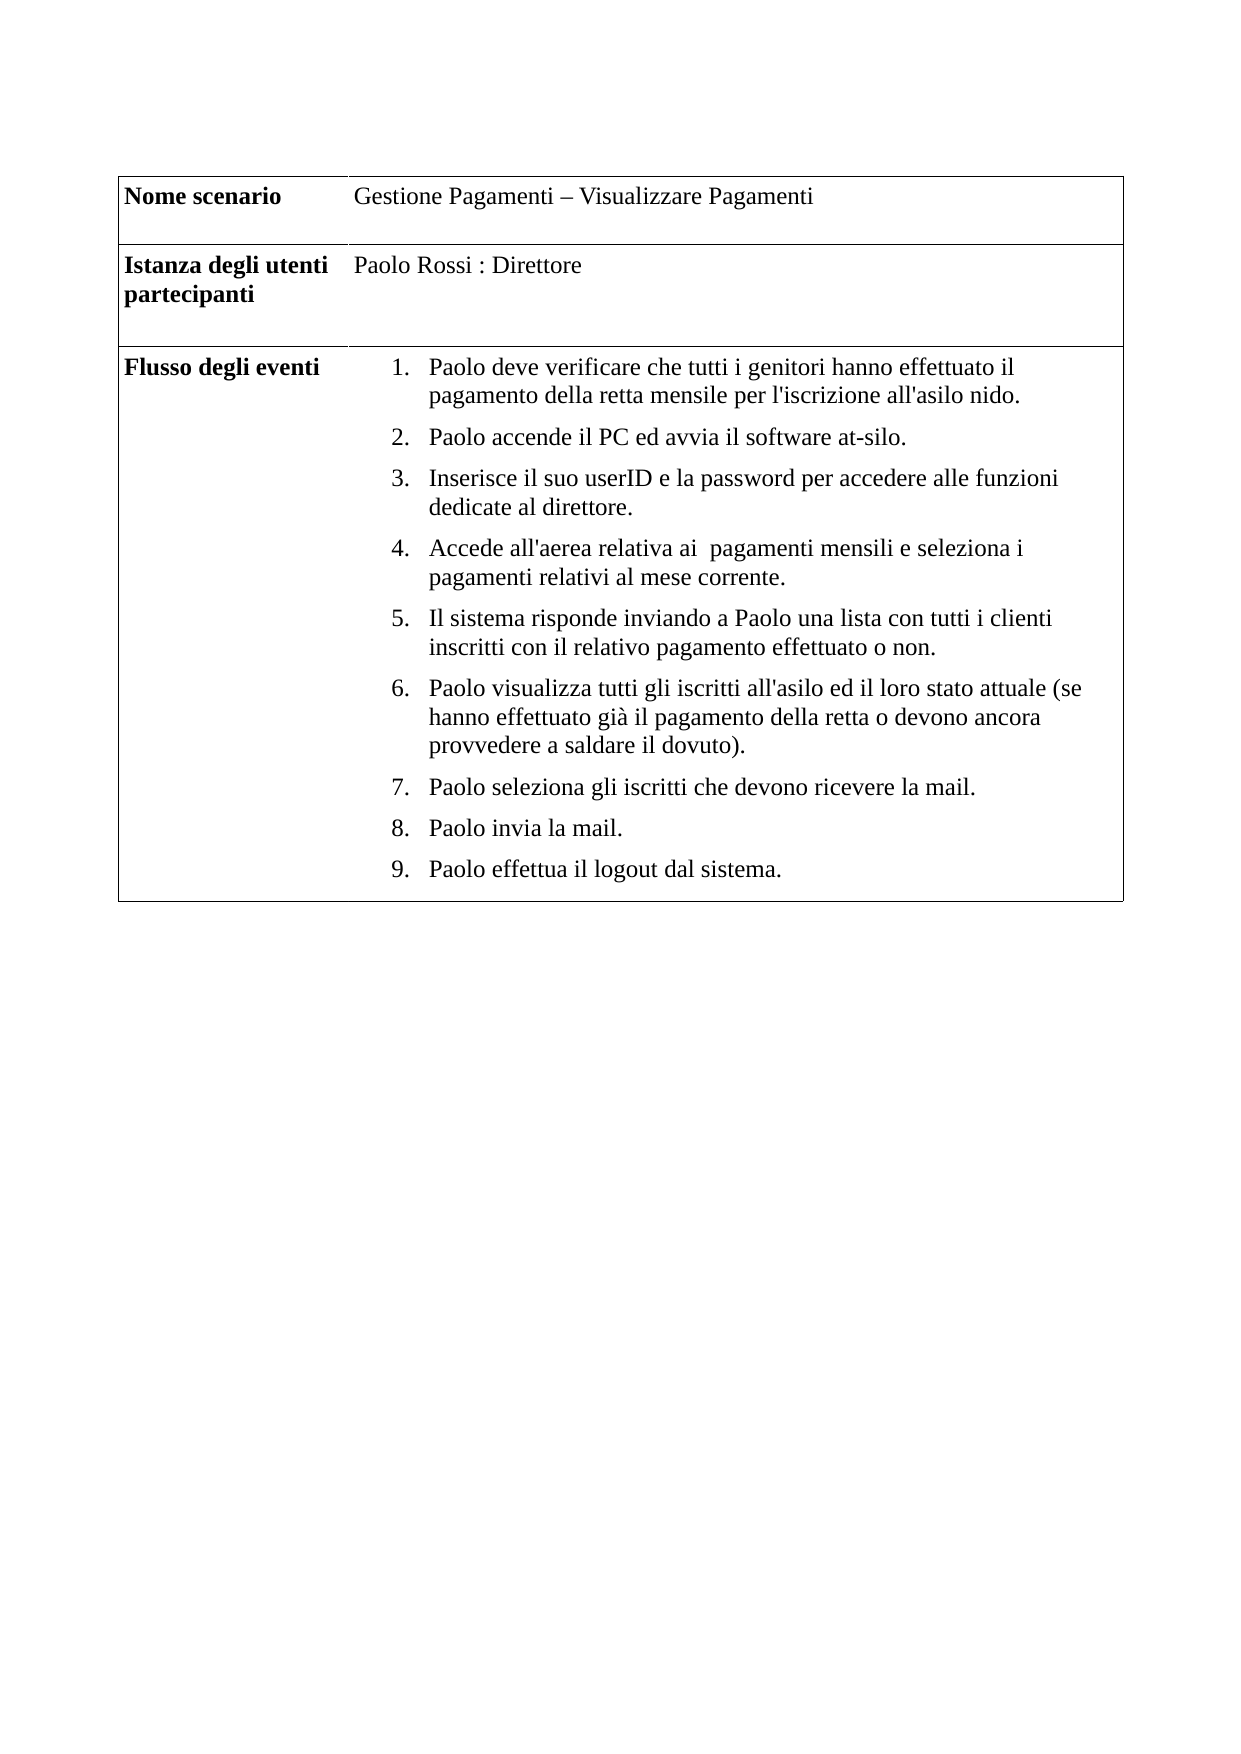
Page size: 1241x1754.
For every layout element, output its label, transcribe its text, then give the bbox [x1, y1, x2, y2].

table_cell Flusso degli eventi [119, 347, 348, 901]
table_header Gestione Pagamenti – Visualizzare Pagamenti [349, 177, 1123, 244]
table_cell Istanza degli utenti partecipanti [119, 245, 348, 346]
table_cell Paolo Rossi : Direttore [349, 245, 1123, 346]
table_header Nome scenario [119, 177, 348, 244]
table_cell Paolo deve verificare che tutti i genitori hanno effettuato il pagamento della retta mensile per l'iscrizione all'asilo nido. Paolo accende il PC ed avvia il software at-silo. Inserisce il suo userID e la password per accedere alle funzioni dedicate al direttore. Accede all'aerea relativa ai pagamenti mensili e seleziona i pagamenti relativi al mese corrente. Il sistema risponde inviando a Paolo una lista con tutti i clienti inscritti con il relativo pagamento effettuato o non. Paolo visualizza tutti gli iscritti all'asilo ed il loro stato attuale (se hanno effettuato già il pagamento della retta o devono ancora provvedere a saldare il dovuto). Paolo seleziona gli iscritti che devono ricevere la mail. Paolo invia la mail. Paolo effettua il logout dal sistema. [349, 347, 1123, 901]
